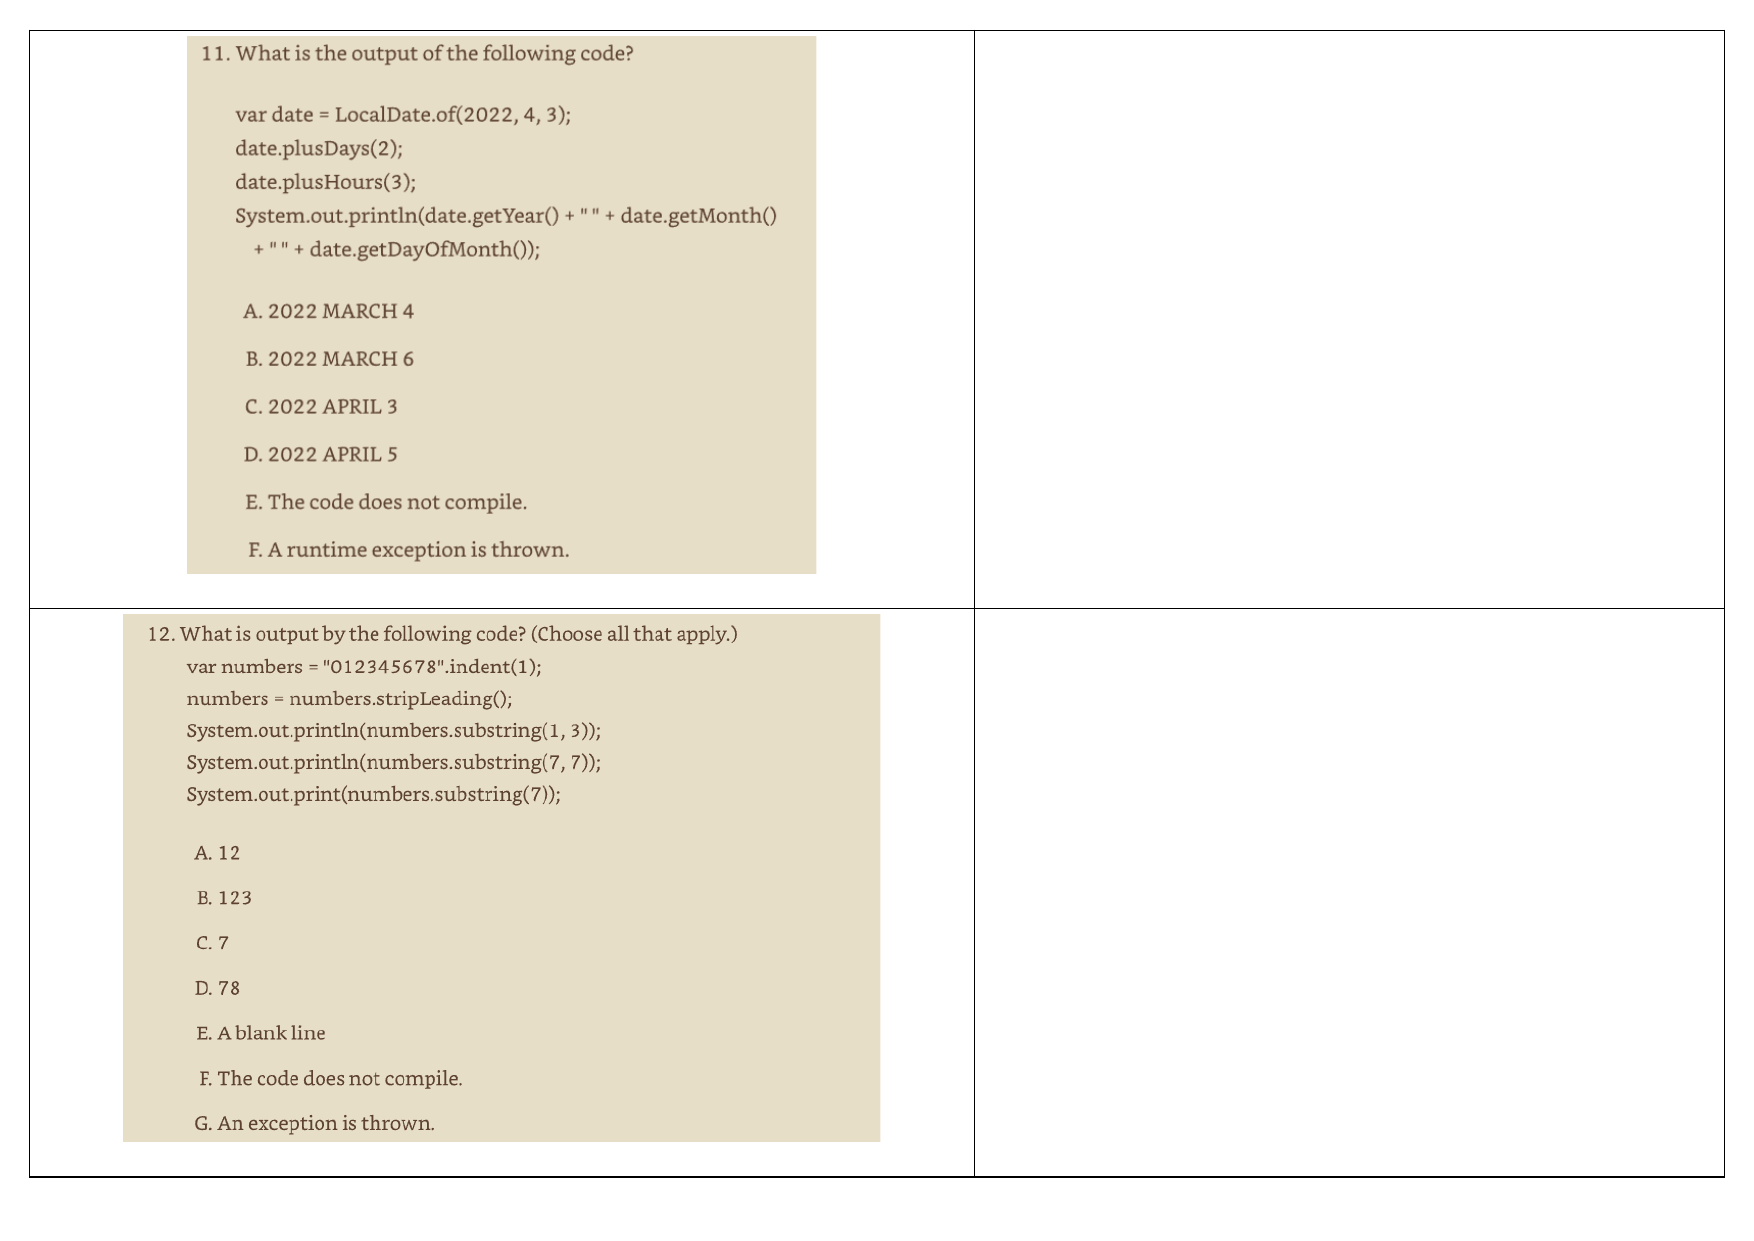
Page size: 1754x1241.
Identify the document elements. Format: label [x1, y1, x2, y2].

table_cell [975, 31, 1724, 608]
picture [123, 614, 881, 1142]
table_cell [975, 609, 1724, 1176]
picture [187, 36, 817, 574]
table_cell [30, 609, 974, 1176]
table_cell [30, 31, 974, 608]
